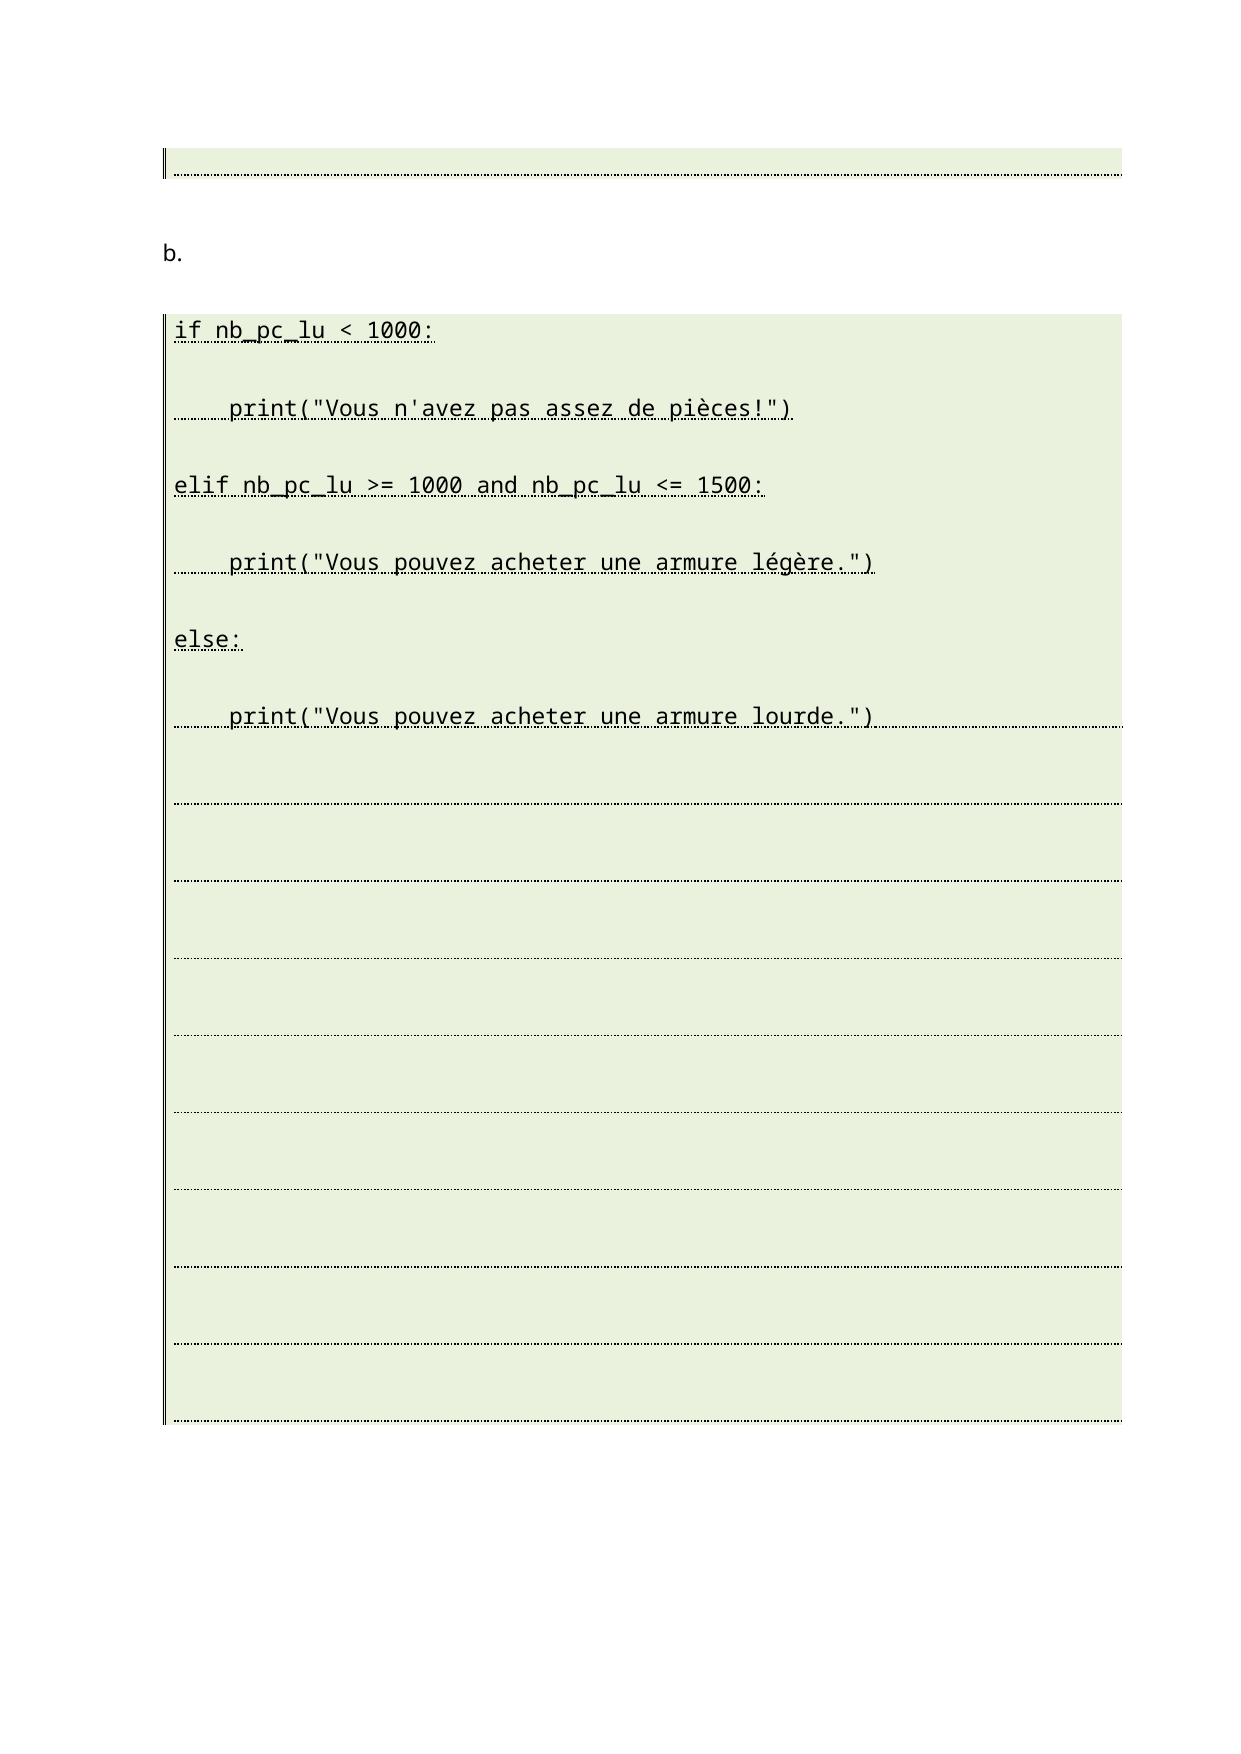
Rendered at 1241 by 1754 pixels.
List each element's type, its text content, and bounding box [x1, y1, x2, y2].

text print("Vous pouvez acheter une armure lourde.") [166, 700, 1122, 731]
text if nb_pc_lu < 1000: [166, 314, 1122, 346]
text else: [166, 623, 1122, 654]
text elif nb_pc_lu >= 1000 and nb_pc_lu <= 1500: [166, 468, 1122, 500]
text b. [111, 237, 1122, 268]
text print("Vous n'avez pas assez de pièces!") [166, 391, 1122, 423]
text print("Vous pouvez acheter une armure légère.") [166, 546, 1122, 577]
